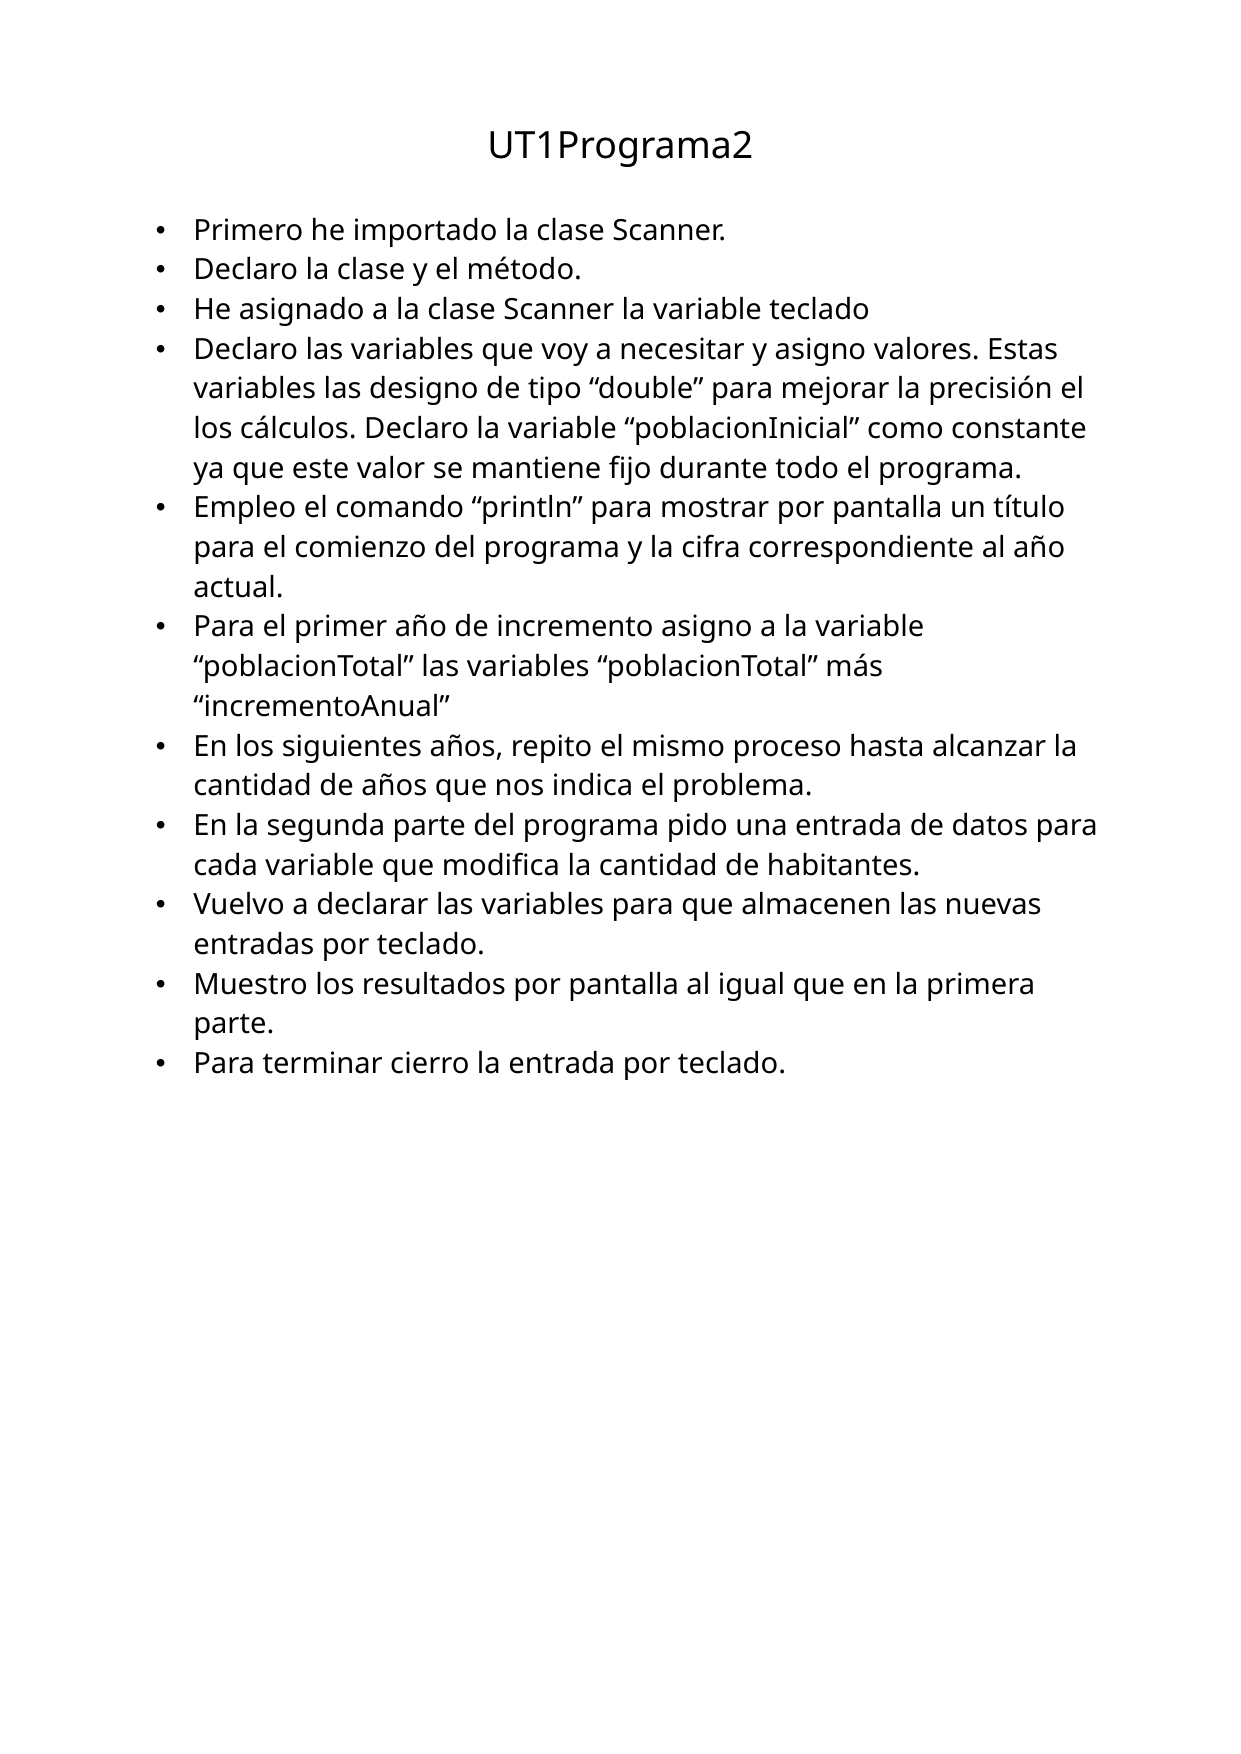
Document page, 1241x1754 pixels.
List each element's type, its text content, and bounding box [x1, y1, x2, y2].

list He asignado a la clase Scanner la variable teclado [156, 288, 1122, 328]
list En los siguientes años, repito el mismo proceso hasta alcanzar la cantidad de años que nos indica el problema. [156, 725, 1122, 804]
list Primero he importado la clase Scanner. [156, 209, 1122, 248]
list Declaro las variables que voy a necesitar y asigno valores. Estas variables las designo de tipo “double” para mejorar la precisión el los cálculos. Declaro la variable “poblacionInicial” como constante ya que este valor se mantiene fijo durante todo el programa. [156, 328, 1122, 487]
list Declaro la clase y el método. [156, 248, 1122, 288]
list En la segunda parte del programa pido una entrada de datos para cada variable que modifica la cantidad de habitantes. [156, 804, 1122, 883]
text UT1Programa2 [118, 118, 1122, 169]
list Para el primer año de incremento asigno a la variable “poblacionTotal” las variables “poblacionTotal” más “incrementoAnual” [156, 606, 1122, 725]
list Para terminar cierro la entrada por teclado. [156, 1042, 1122, 1082]
list Muestro los resultados por pantalla al igual que en la primera parte. [156, 963, 1122, 1042]
list Vuelvo a declarar las variables para que almacenen las nuevas entradas por teclado. [156, 883, 1122, 963]
list Empleo el comando “println” para mostrar por pantalla un título para el comienzo del programa y la cifra correspondiente al año actual. [156, 487, 1122, 606]
